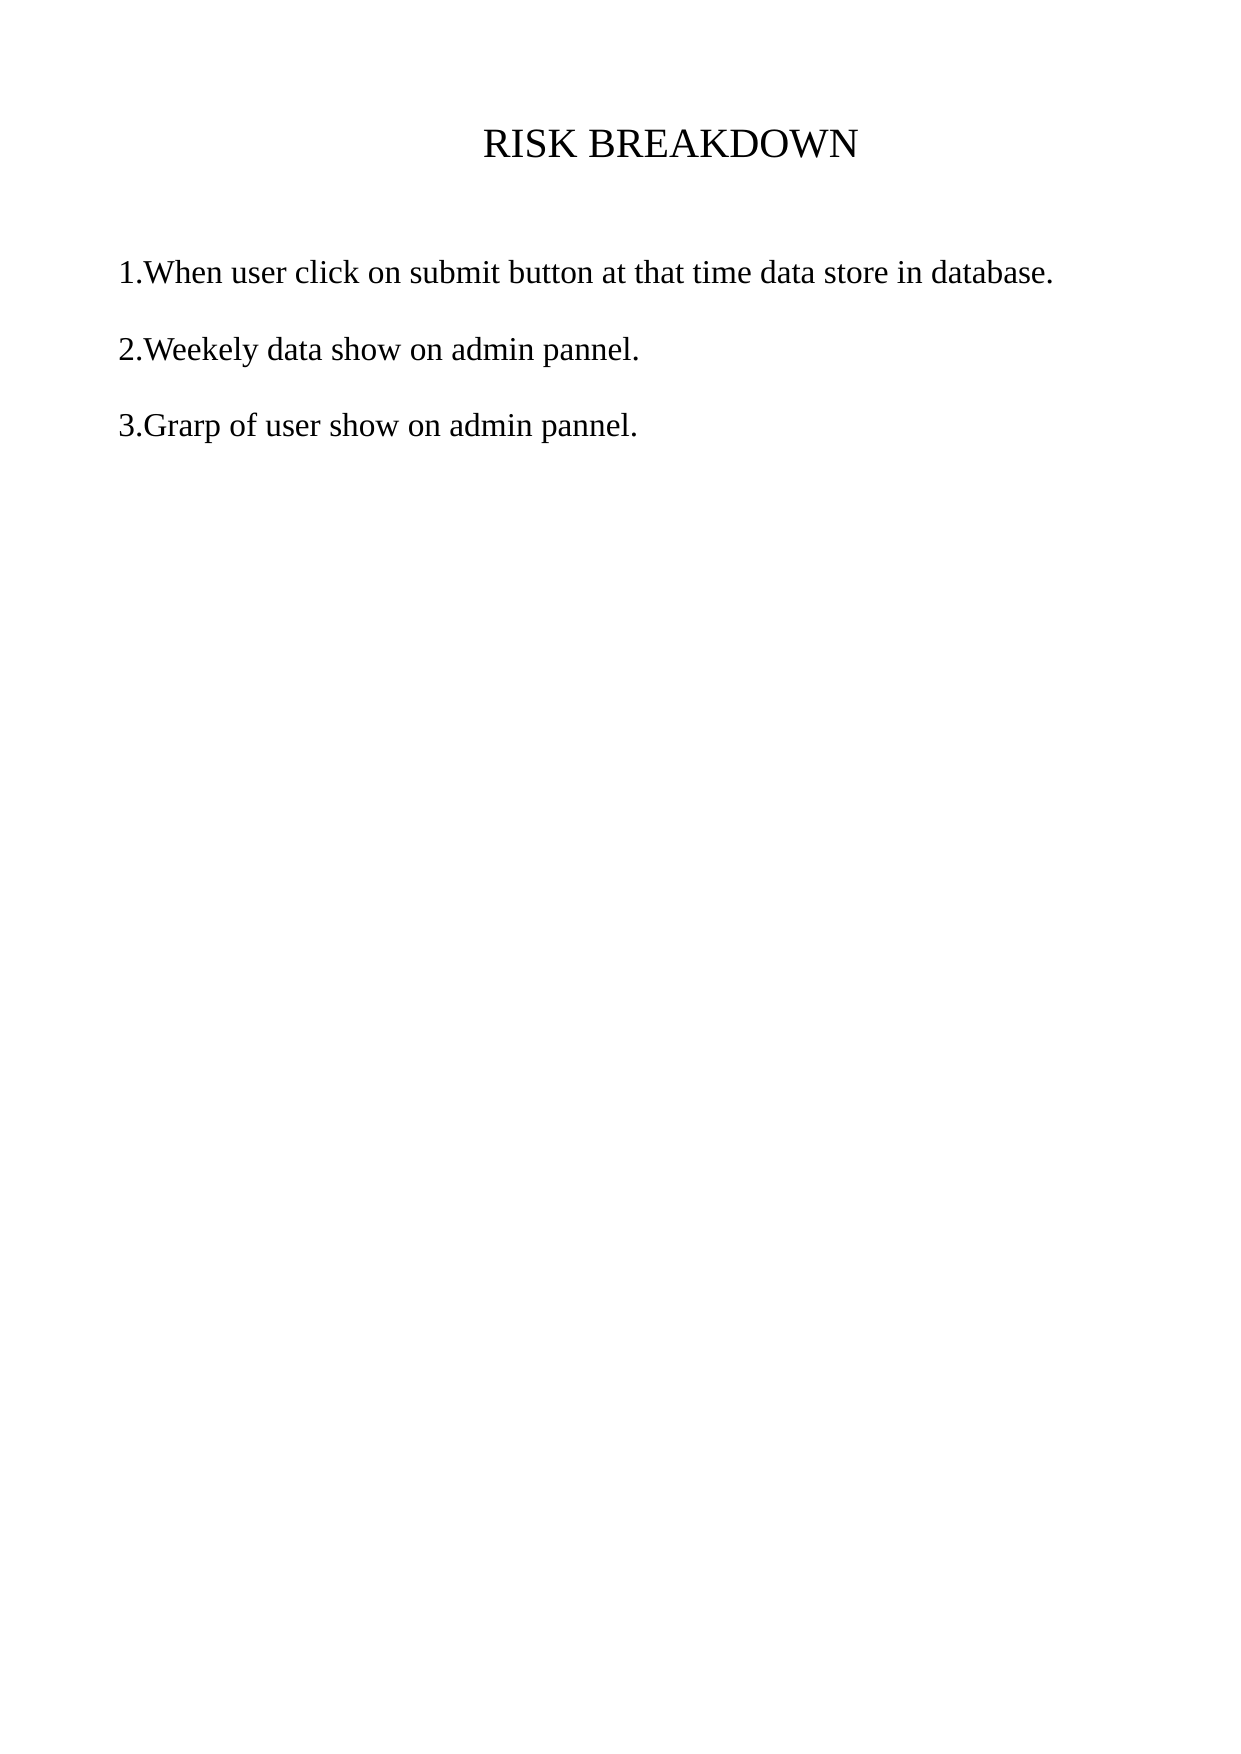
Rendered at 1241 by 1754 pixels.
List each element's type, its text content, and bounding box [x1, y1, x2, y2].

text 3.Grarp of user show on admin pannel. [118, 406, 1122, 444]
text RISK BREAKDOWN [118, 118, 1122, 166]
text 1.When user click on submit button at that time data store in database. [118, 252, 1122, 291]
text 2.Weekely data show on admin pannel. [118, 329, 1122, 367]
